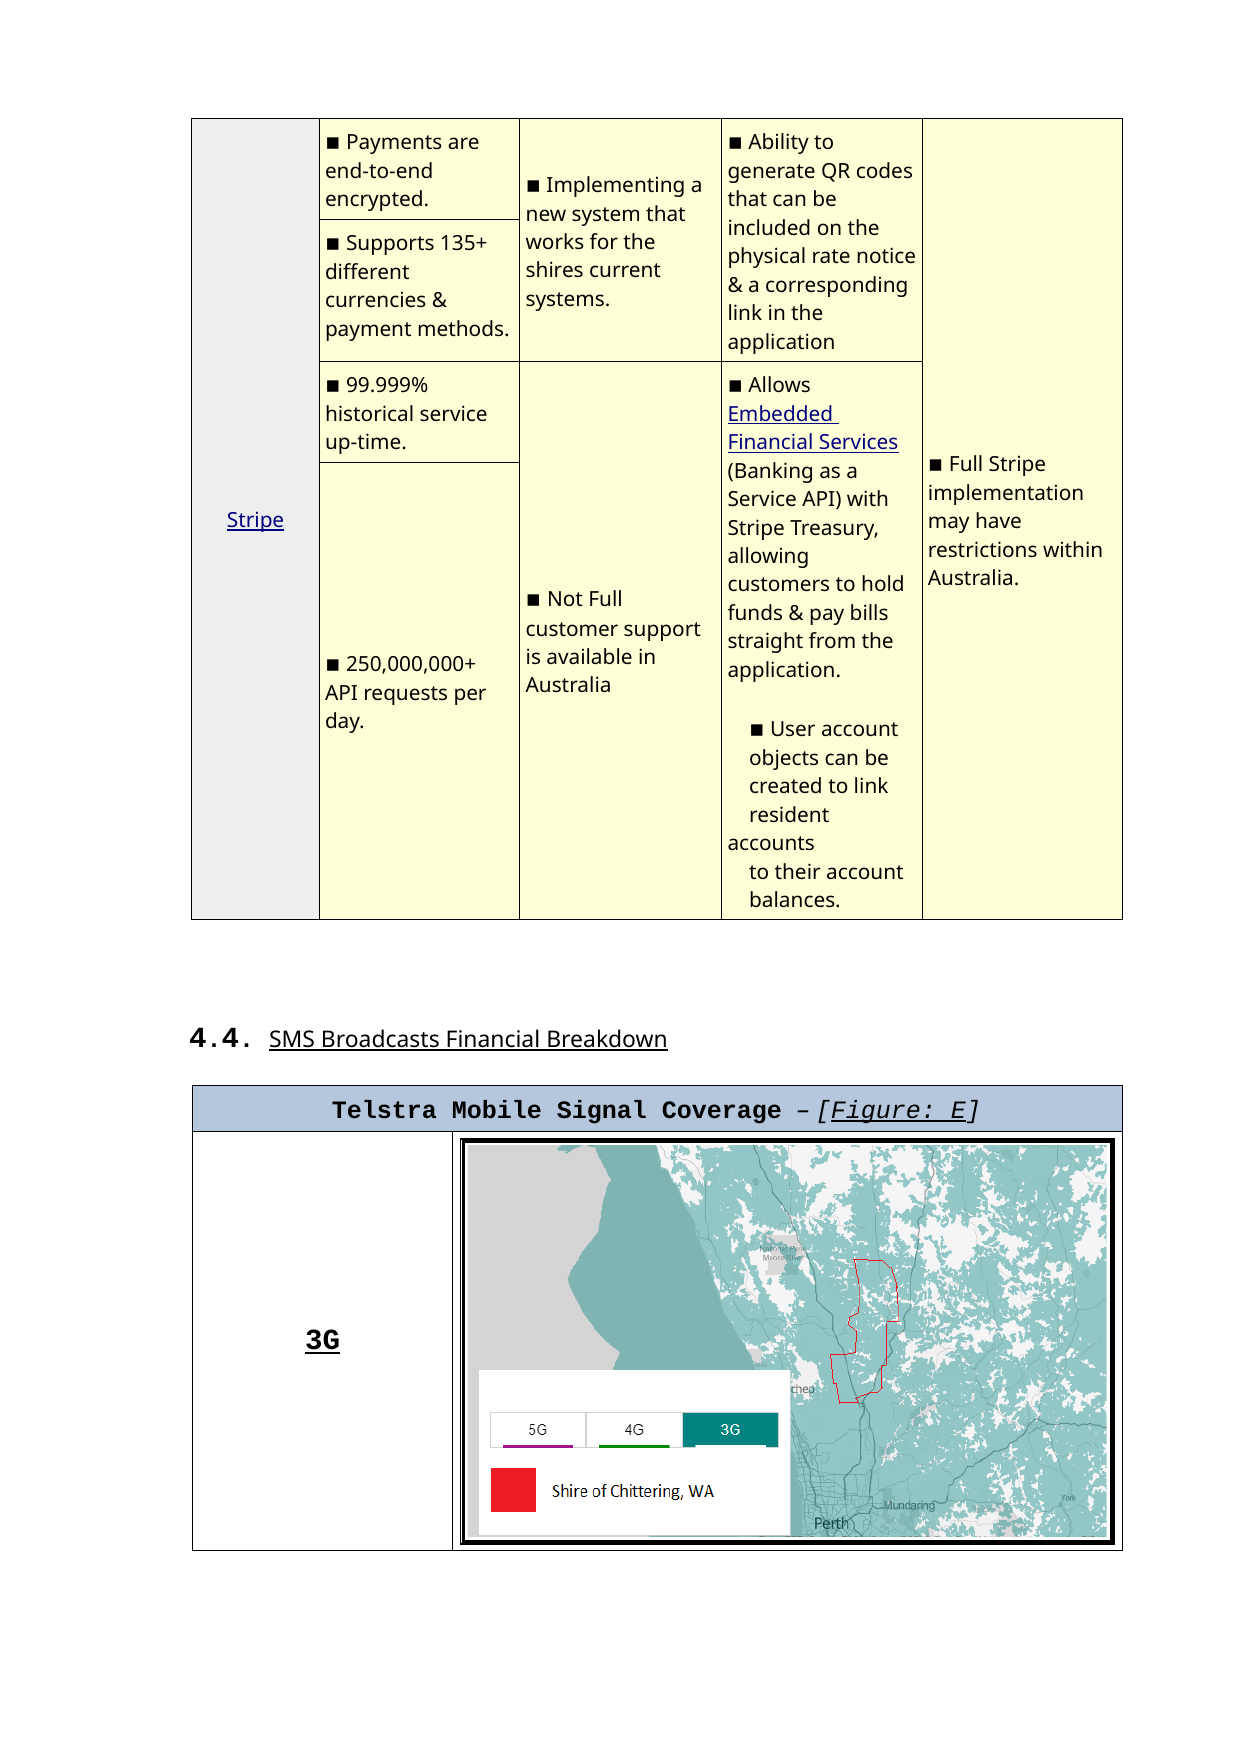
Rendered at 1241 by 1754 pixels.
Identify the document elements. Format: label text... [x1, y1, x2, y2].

table_cell ▪ Ability to generate QR codes that can be included on the physical rate notice & a corresponding link in the application [722, 119, 922, 361]
table_cell ▪ Allows Embedded Financial Services (Banking as a Service API) with Stripe Treasury, allowing customers to hold funds & pay bills straight from the application. ▪ User account objects can be created to link resident accounts to their account balances. [722, 362, 922, 919]
picture [467, 1145, 1107, 1537]
table_cell ▪ 250,000,000+ API requests per day. [320, 463, 519, 919]
table_cell ▪ Not Full customer support is available in Australia [520, 362, 721, 919]
table_cell ▪ Implementing a new system that works for the shires current systems. [520, 119, 721, 361]
table_cell ▪ Supports 135+ different currencies & payment methods. [320, 220, 519, 361]
table_cell 3G [193, 1132, 452, 1550]
text 4.4. SMS Broadcasts Financial Breakdown [189, 1023, 1122, 1056]
table_cell ▪ Full Stripe implementation may have restrictions within Australia. [923, 119, 1122, 919]
table_cell [453, 1132, 1122, 1550]
table_cell Stripe [192, 119, 319, 919]
table_cell ▪ Payments are end-to-end encrypted. [320, 119, 519, 219]
table_header Telstra Mobile Signal Coverage – [Figure: E] [193, 1086, 1122, 1131]
table_cell ▪ 99.999% historical service up-time. [320, 362, 519, 462]
